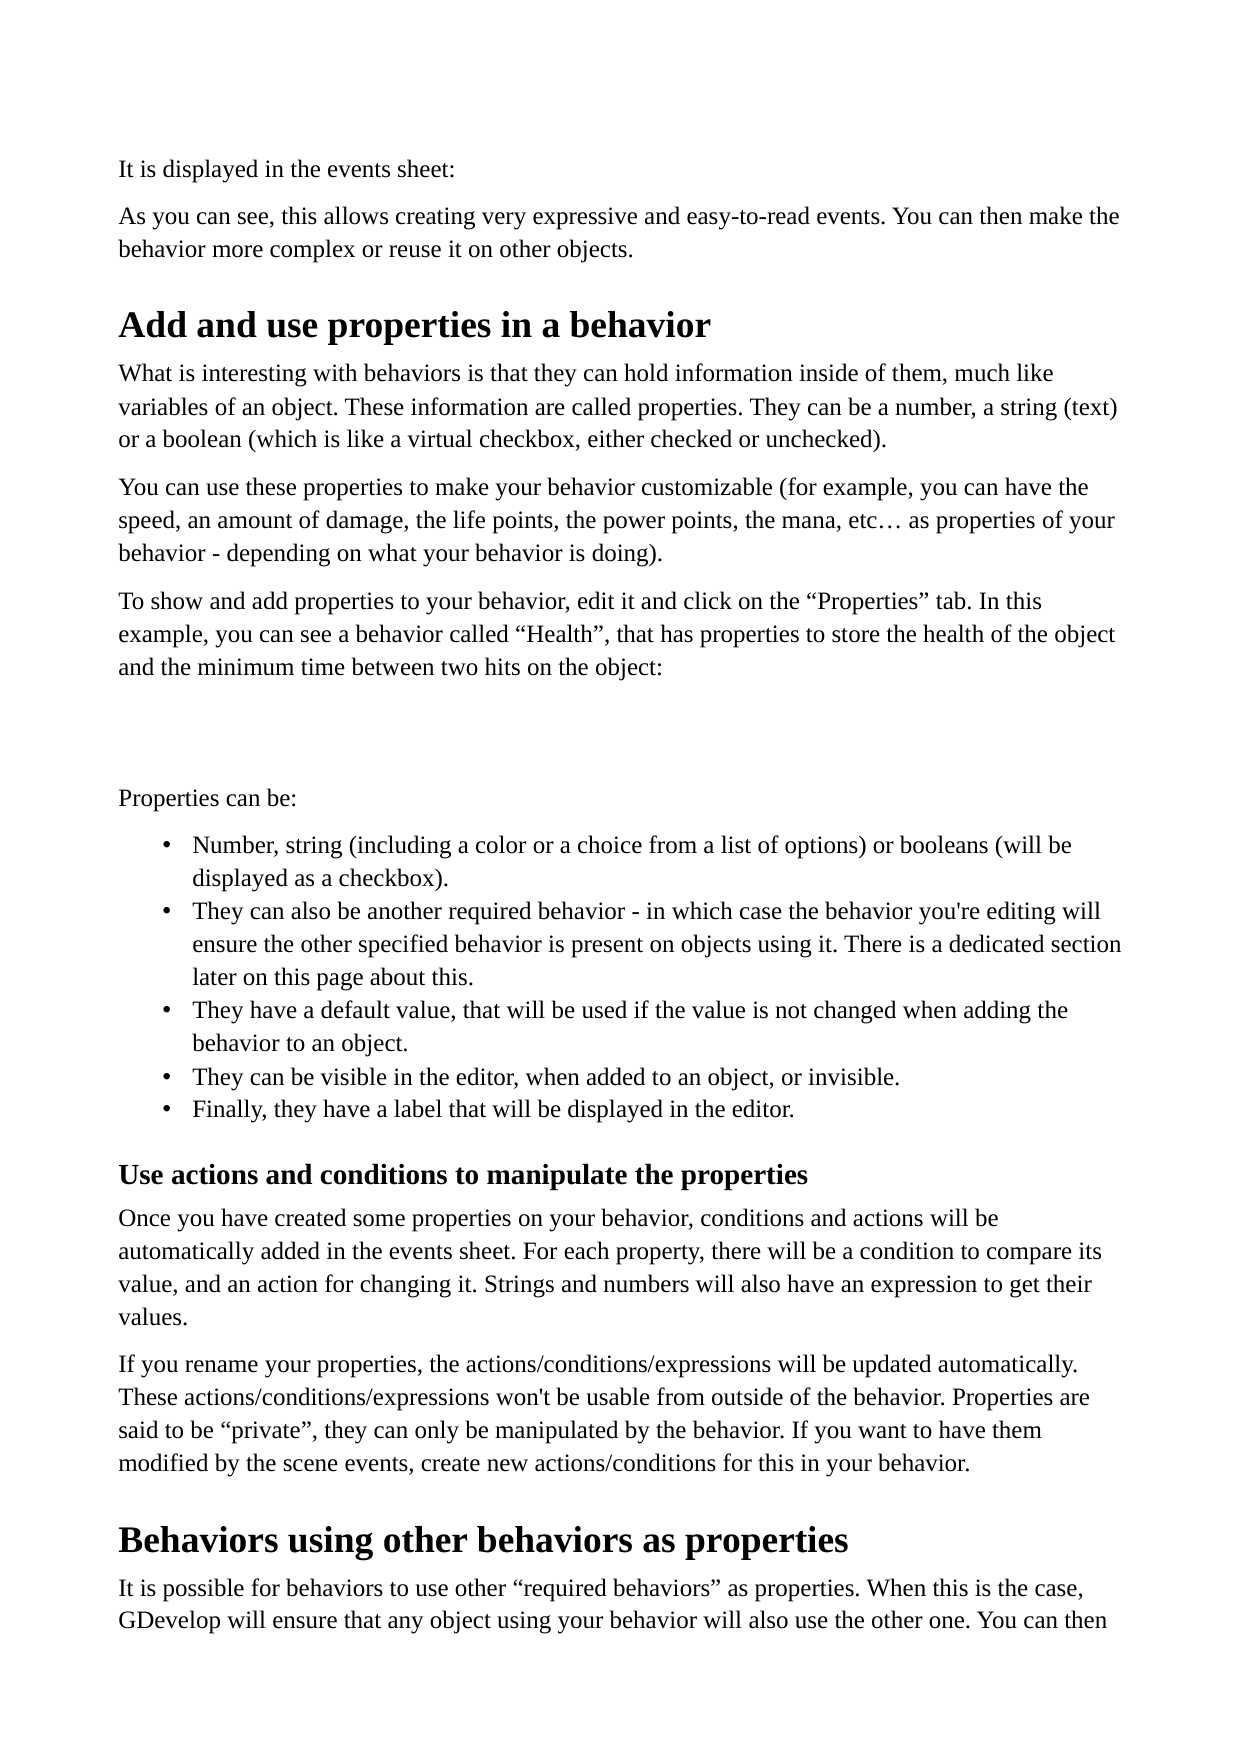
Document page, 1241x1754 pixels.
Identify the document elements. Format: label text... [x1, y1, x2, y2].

list They can also be another required behavior - in which case the behavior you're editing will ensure the other specified behavior is present on objects using it. There is a dedicated section later on this page about this. [162, 896, 1122, 991]
text Once you have created some properties on your behavior, conditions and actions will be automatically added in the events sheet. For each property, there will be a condition to compare its value, and an action for changing it. Strings and numbers will also have an expression to get their values. [118, 1203, 1122, 1331]
text What is interesting with behaviors is that they can hold information inside of them, much like variables of an object. These information are called properties. They can be a number, a string (text) or a boolean (which is like a virtual checkbox, either checked or unchecked). [118, 358, 1122, 453]
text It is possible for behaviors to use other “required behaviors” as properties. When this is the case, GDevelop will ensure that any object using your behavior will also use the other one. You can then [118, 1573, 1122, 1634]
text To show and add properties to your behavior, edit it and click on the “Properties” tab. In this example, you can see a behavior called “Health”, that has properties to store the health of the object and the minimum time between two hits on the object: [118, 586, 1122, 681]
list Number, string (including a color or a choice from a list of options) or booleans (will be displayed as a checkbox). [162, 830, 1122, 892]
text As you can see, this allows creating very expressive and easy-to-read events. You can then make the behavior more complex or reuse it on other objects. [118, 201, 1122, 263]
subtitle Add and use properties in a behavior [118, 303, 1122, 346]
text Properties can be: [118, 783, 1122, 812]
text If you rename your properties, the actions/conditions/expressions will be updated automatically. [118, 1349, 1122, 1378]
text These actions/conditions/expressions won't be usable from outside of the behavior. Properties are said to be “private”, they can only be manipulated by the behavior. If you want to have them modified by the scene events, create new actions/conditions for this in your behavior. [118, 1382, 1122, 1477]
list They have a default value, that will be used if the value is not changed when adding the behavior to an object. [162, 996, 1122, 1057]
subtitle Use actions and conditions to manipulate the properties [118, 1157, 1122, 1190]
subtitle Behaviors using other behaviors as properties [118, 1517, 1122, 1560]
list Finally, they have a label that will be displayed in the editor. [162, 1094, 1122, 1123]
text It is displayed in the events sheet: [118, 118, 1122, 183]
list They can be visible in the editor, when added to an object, or invisible. [162, 1062, 1122, 1090]
text You can use these properties to make your behavior customizable (for example, you can have the speed, an amount of damage, the life points, the power points, the mana, etc… as properties of your behavior - depending on what your behavior is doing). [118, 472, 1122, 567]
